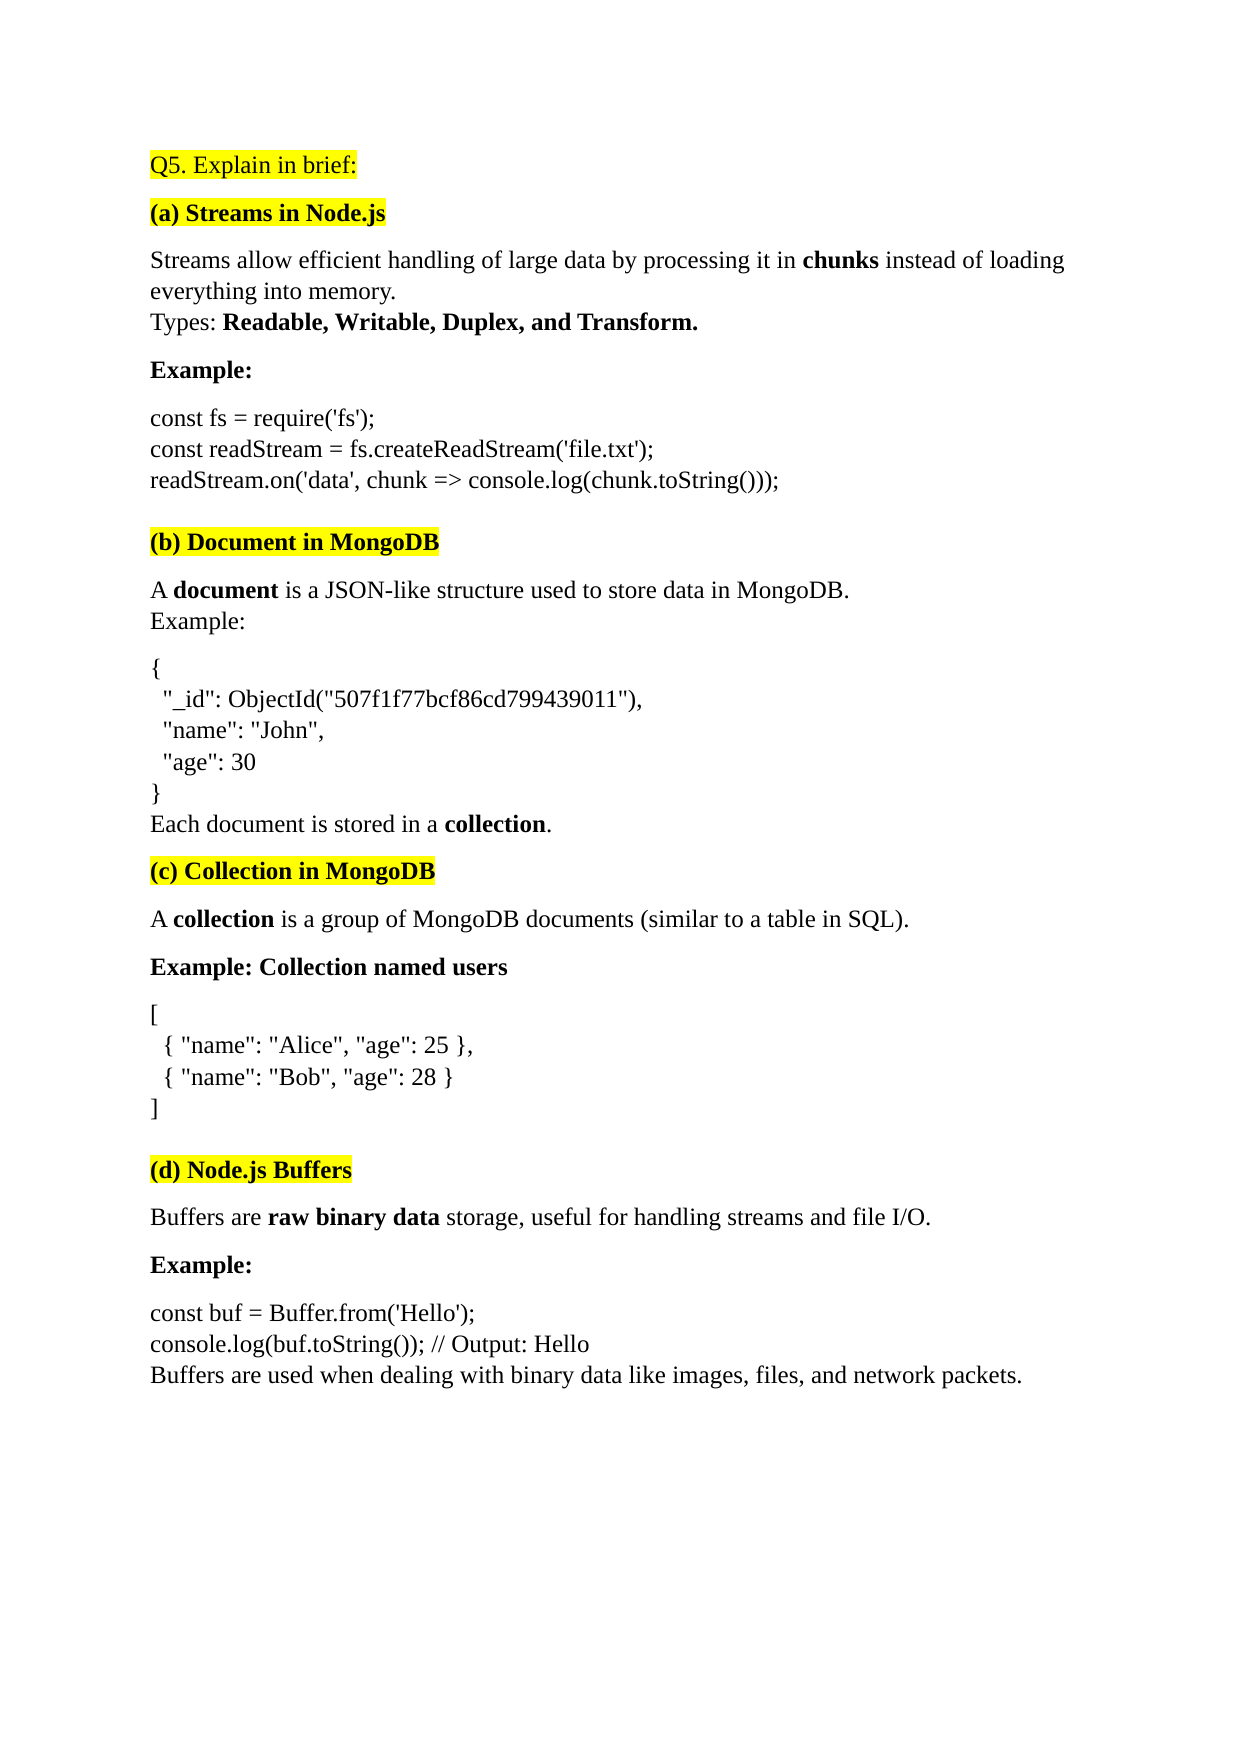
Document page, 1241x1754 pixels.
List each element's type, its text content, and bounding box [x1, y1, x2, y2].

text Streams allow efficient handling of large data by processing it in chunks instead of loading everything into memory. Types: Readable, Writable, Duplex, and Transform. [150, 245, 1090, 336]
subtitle (b) Document in MongoDB [150, 527, 1090, 556]
text "age": 30 [150, 747, 1090, 775]
subtitle Example: Collection named users [150, 952, 1090, 981]
text const readStream = fs.createReadStream('file.txt'); [150, 434, 1090, 463]
text const fs = require('fs'); [150, 403, 1090, 432]
text Buffers are raw binary data storage, useful for handling streams and file I/O. [150, 1202, 1090, 1231]
subtitle Example: [150, 355, 1090, 384]
subtitle (c) Collection in MongoDB [150, 856, 1090, 885]
text const buf = Buffer.from('Hello'); [150, 1298, 1090, 1327]
text } [150, 778, 1090, 806]
subtitle Example: [150, 1250, 1090, 1279]
text "_id": ObjectId("507f1f77bcf86cd799439011"), [150, 684, 1090, 713]
text A collection is a group of MongoDB documents (similar to a table in SQL). [150, 904, 1090, 933]
text (a) Streams in Node.js [150, 198, 1090, 226]
text readStream.on('data', chunk => console.log(chunk.toString())); [150, 465, 1090, 494]
subtitle (d) Node.js Buffers [150, 1155, 1090, 1183]
text { "name": "Alice", "age": 25 }, [150, 1031, 1090, 1059]
text Q5. Explain in brief: [150, 150, 1090, 179]
text Buffers are used when dealing with binary data like images, files, and network packets. [150, 1360, 1090, 1389]
text [ [150, 999, 1090, 1028]
text { "name": "Bob", "age": 28 } [150, 1062, 1090, 1090]
text console.log(buf.toString()); // Output: Hello [150, 1329, 1090, 1358]
text A document is a JSON-like structure used to store data in MongoDB. Example: [150, 575, 1090, 634]
text "name": "John", [150, 716, 1090, 744]
text ] [150, 1093, 1090, 1121]
text { [150, 653, 1090, 682]
text Each document is stored in a collection. [150, 809, 1090, 837]
